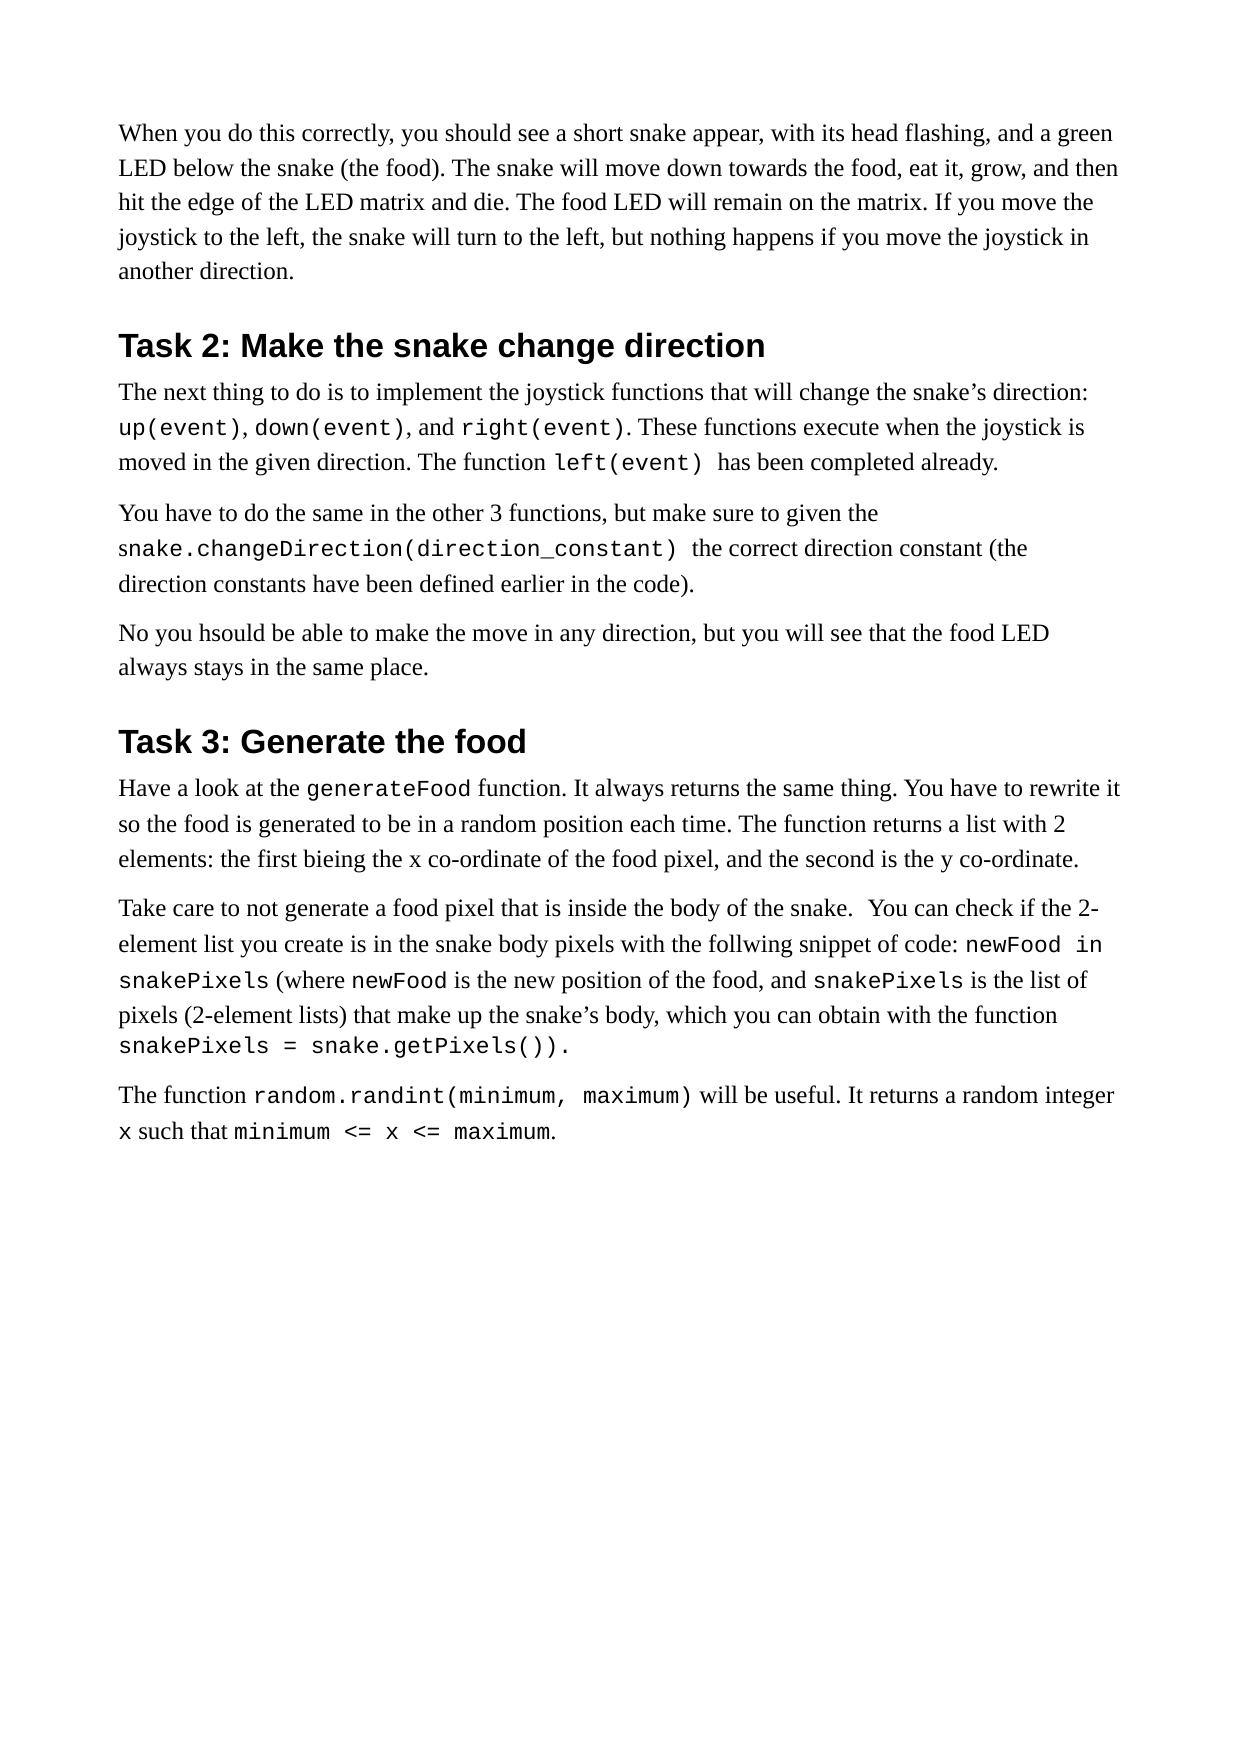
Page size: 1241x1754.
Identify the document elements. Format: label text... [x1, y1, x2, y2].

text Have a look at the generateFood function. It always returns the same thing. You have to rewrite it so the food is generated to be in a random position each time. The function returns a list with 2 elements: the first bieing the x co-ordinate of the food pixel, and the second is the y co-ordinate. [118, 773, 1122, 872]
subtitle Task 3: Generate the food [118, 722, 1122, 761]
text No you hsould be able to make the move in any direction, but you will see that the food LED always stays in the same place. [118, 618, 1122, 681]
text You have to do the same in the other 3 functions, but make sure to given the snake.changeDirection(direction_constant) the correct direction constant (the direction constants have been defined earlier in the code). [118, 498, 1122, 597]
text The function random.randint(minimum, maximum) will be useful. It returns a random integer x such that minimum <= x <= maximum. [118, 1080, 1122, 1146]
subtitle Task 2: Make the snake change direction [118, 326, 1122, 364]
text When you do this correctly, you should see a short snake appear, with its head flashing, and a green LED below the snake (the food). The snake will move down towards the food, eat it, grow, and then hit the edge of the LED matrix and die. The food LED will remain on the matrix. If you move the joystick to the left, the snake will turn to the left, but nothing happens if you move the joystick in another direction. [118, 118, 1122, 285]
text Take care to not generate a food pixel that is inside the body of the snake. You can check if the 2-element list you create is in the snake body pixels with the follwing snippet of code: newFood in snakePixels (where newFood is the new position of the food, and snakePixels is the list of pixels (2-element lists) that make up the snake’s body, which you can obtain with the function snakePixels = snake.getPixels()). [118, 893, 1122, 1060]
text The next thing to do is to implement the joystick functions that will change the snake’s direction: up(event), down(event), and right(event). These functions execute when the joystick is moved in the given direction. The function left(event) has been completed already. [118, 377, 1122, 478]
